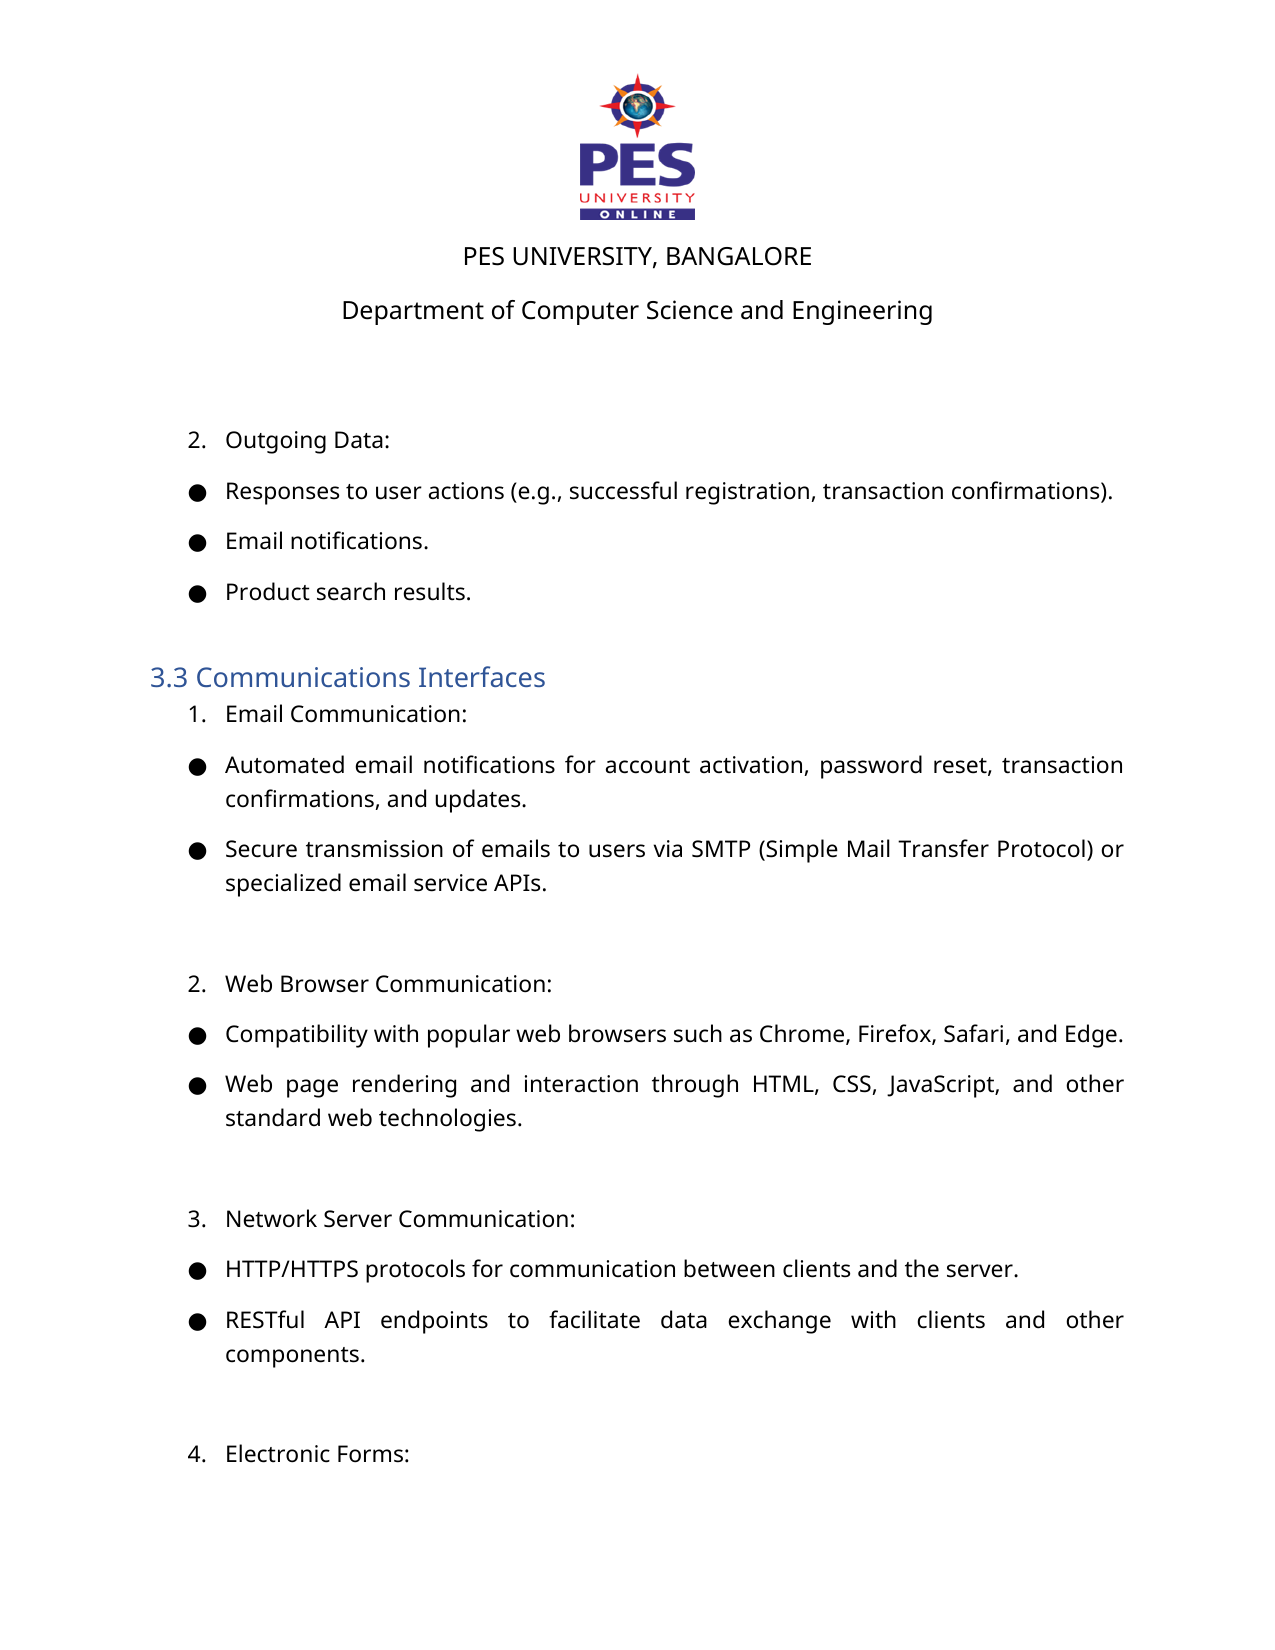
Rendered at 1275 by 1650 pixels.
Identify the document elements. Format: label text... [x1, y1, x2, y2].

subtitle 3.3 Communications Interfaces [150, 659, 1125, 696]
subtitle Network Server Communication: [187, 1203, 1125, 1234]
subtitle Email Communication: [187, 698, 1125, 730]
subtitle Web Browser Communication: [187, 968, 1125, 999]
subtitle Electronic Forms: [187, 1438, 1125, 1470]
subtitle Secure transmission of emails to users via SMTP (Simple Mail Transfer Protocol) or specialized email service APIs. [187, 833, 1125, 898]
subtitle Product search results. [187, 576, 1125, 607]
subtitle RESTful API endpoints to facilitate data exchange with clients and other components. [187, 1304, 1125, 1369]
subtitle Outgoing Data: [187, 424, 1125, 456]
picture [580, 73, 695, 220]
subtitle Email notifications. [187, 525, 1125, 556]
subtitle Compatibility with popular web browsers such as Chrome, Firefox, Safari, and Edge. [187, 1018, 1125, 1049]
subtitle HTTP/HTTPS protocols for communication between clients and the server. [187, 1253, 1125, 1285]
subtitle Responses to user actions (e.g., successful registration, transaction confirmations). [187, 475, 1125, 506]
subtitle Automated email notifications for account activation, password reset, transaction confirmations, and updates. [187, 749, 1125, 814]
subtitle Web page rendering and interaction through HTML, CSS, JavaScript, and other standard web technologies. [187, 1068, 1125, 1133]
